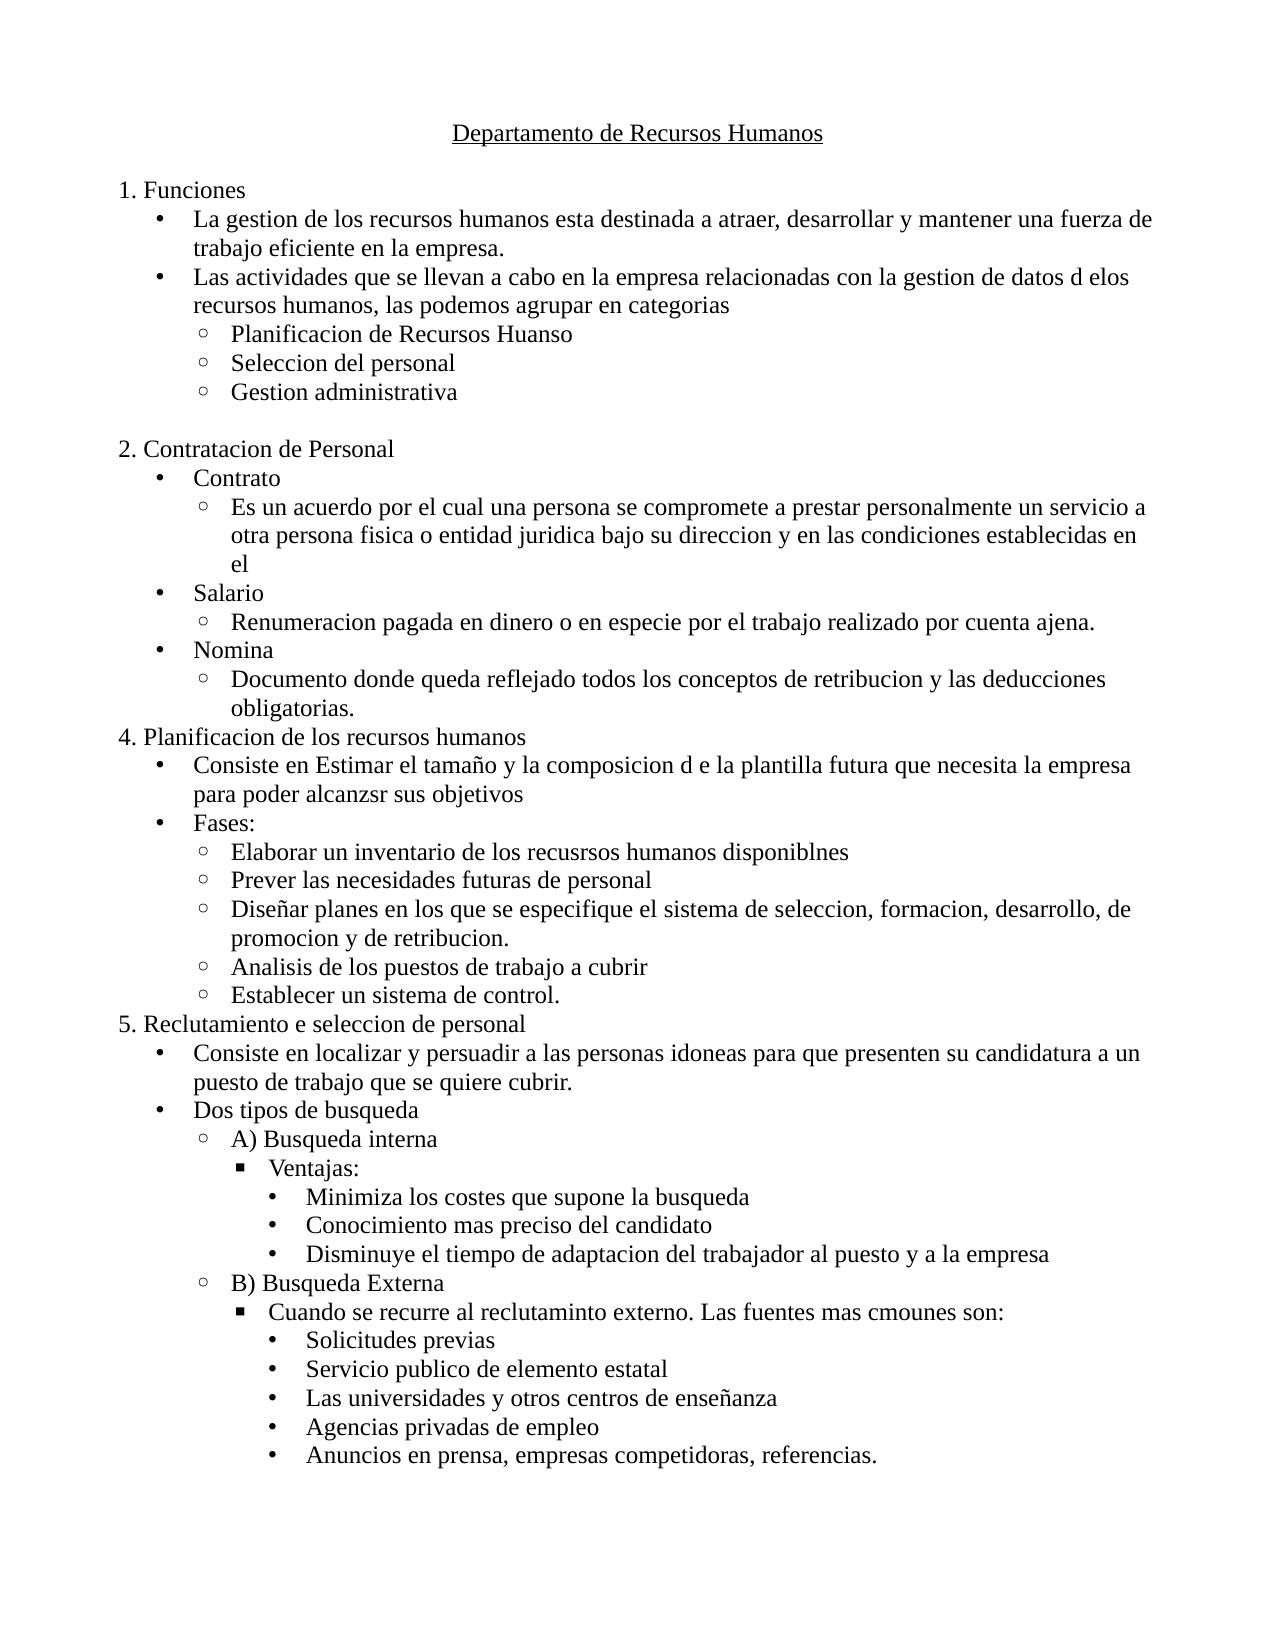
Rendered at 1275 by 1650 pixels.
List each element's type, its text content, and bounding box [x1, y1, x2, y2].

list Anuncios en prensa, empresas competidoras, referencias. [268, 1441, 1157, 1469]
text 4. Planificacion de los recursos humanos [118, 722, 1157, 751]
text 2. Contratacion de Personal [118, 434, 1157, 463]
list Analisis de los puestos de trabajo a cubrir [193, 952, 1157, 981]
list Contrato [156, 463, 1157, 492]
text Departamento de Recursos Humanos [118, 118, 1157, 147]
text 1. Funciones [118, 176, 1157, 204]
list Las universidades y otros centros de enseñanza [268, 1383, 1157, 1412]
list Salario [156, 578, 1157, 607]
list La gestion de los recursos humanos esta destinada a atraer, desarrollar y mantener una fuerza de trabajo eficiente en la empresa. [156, 204, 1157, 262]
list Consiste en localizar y persuadir a las personas idoneas para que presenten su candidatura a un puesto de trabajo que se quiere cubrir. [156, 1038, 1157, 1096]
list Las actividades que se llevan a cabo en la empresa relacionadas con la gestion de datos d elos recursos humanos, las podemos agrupar en categorias [156, 262, 1157, 319]
list Renumeracion pagada en dinero o en especie por el trabajo realizado por cuenta ajena. [193, 607, 1157, 636]
list Solicitudes previas [268, 1326, 1157, 1354]
list Disminuye el tiempo de adaptacion del trabajador al puesto y a la empresa [268, 1239, 1157, 1268]
list Fases: [156, 808, 1157, 837]
list Establecer un sistema de control. [193, 981, 1157, 1009]
list Es un acuerdo por el cual una persona se compromete a prestar personalmente un servicio a otra persona fisica o entidad juridica bajo su direccion y en las condiciones establecidas en el [193, 492, 1157, 578]
list Ventajas: [231, 1153, 1157, 1182]
list Agencias privadas de empleo [268, 1412, 1157, 1441]
list Servicio publico de elemento estatal [268, 1354, 1157, 1383]
list Diseñar planes en los que se especifique el sistema de seleccion, formacion, desarrollo, de promocion y de retribucion. [193, 894, 1157, 952]
text 5. Reclutamiento e seleccion de personal [118, 1009, 1157, 1038]
list Documento donde queda reflejado todos los conceptos de retribucion y las deducciones obligatorias. [193, 664, 1157, 722]
list Elaborar un inventario de los recusrsos humanos disponiblnes [193, 837, 1157, 866]
list Cuando se recurre al reclutaminto externo. Las fuentes mas cmounes son: [231, 1297, 1157, 1326]
list Minimiza los costes que supone la busqueda [268, 1182, 1157, 1211]
list B) Busqueda Externa [193, 1268, 1157, 1297]
list Dos tipos de busqueda [156, 1096, 1157, 1124]
list Planificacion de Recursos Huanso [193, 319, 1157, 348]
list Seleccion del personal [193, 348, 1157, 377]
list A) Busqueda interna [193, 1124, 1157, 1153]
list Gestion administrativa [193, 377, 1157, 406]
list Conocimiento mas preciso del candidato [268, 1211, 1157, 1239]
list Consiste en Estimar el tamaño y la composicion d e la plantilla futura que necesita la empresa para poder alcanzsr sus objetivos [156, 751, 1157, 808]
list Prever las necesidades futuras de personal [193, 866, 1157, 894]
list Nomina [156, 636, 1157, 664]
